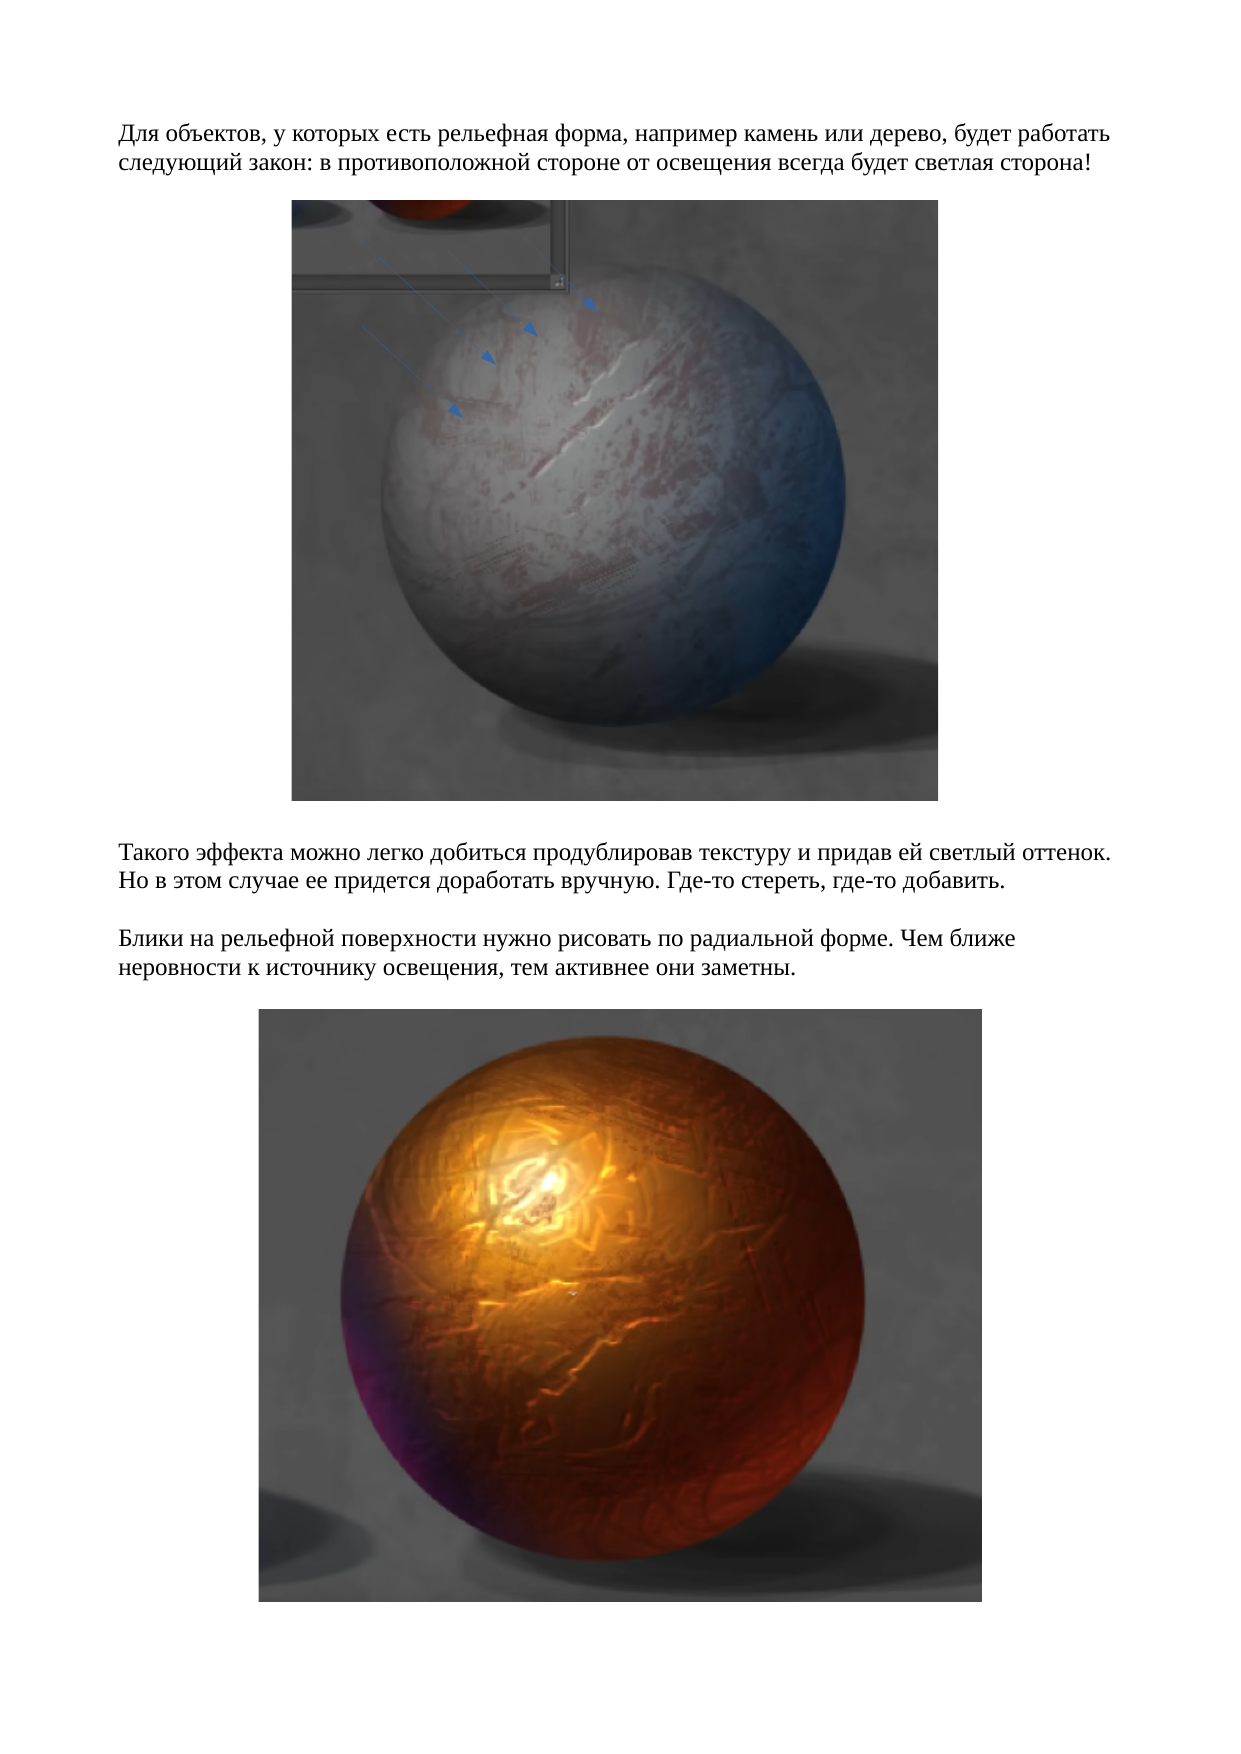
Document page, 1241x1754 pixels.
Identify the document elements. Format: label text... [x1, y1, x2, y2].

picture [258, 1009, 982, 1602]
text Для объектов, у которых есть рельефная форма, например камень или дерево, будет работать следующий закон: в противоположной стороне от освещения всегда будет светлая сторона! [118, 118, 1122, 176]
text Такого эффекта можно легко добиться продублировав текстуру и придав ей светлый оттенок. Но в этом случае ее придется доработать вручную. Где-то стереть, где-то добавить. [118, 837, 1122, 894]
text Блики на рельефной поверхности нужно рисовать по радиальной форме. Чем ближе неровности к источнику освещения, тем активнее они заметны. [118, 923, 1122, 981]
picture [291, 200, 939, 801]
